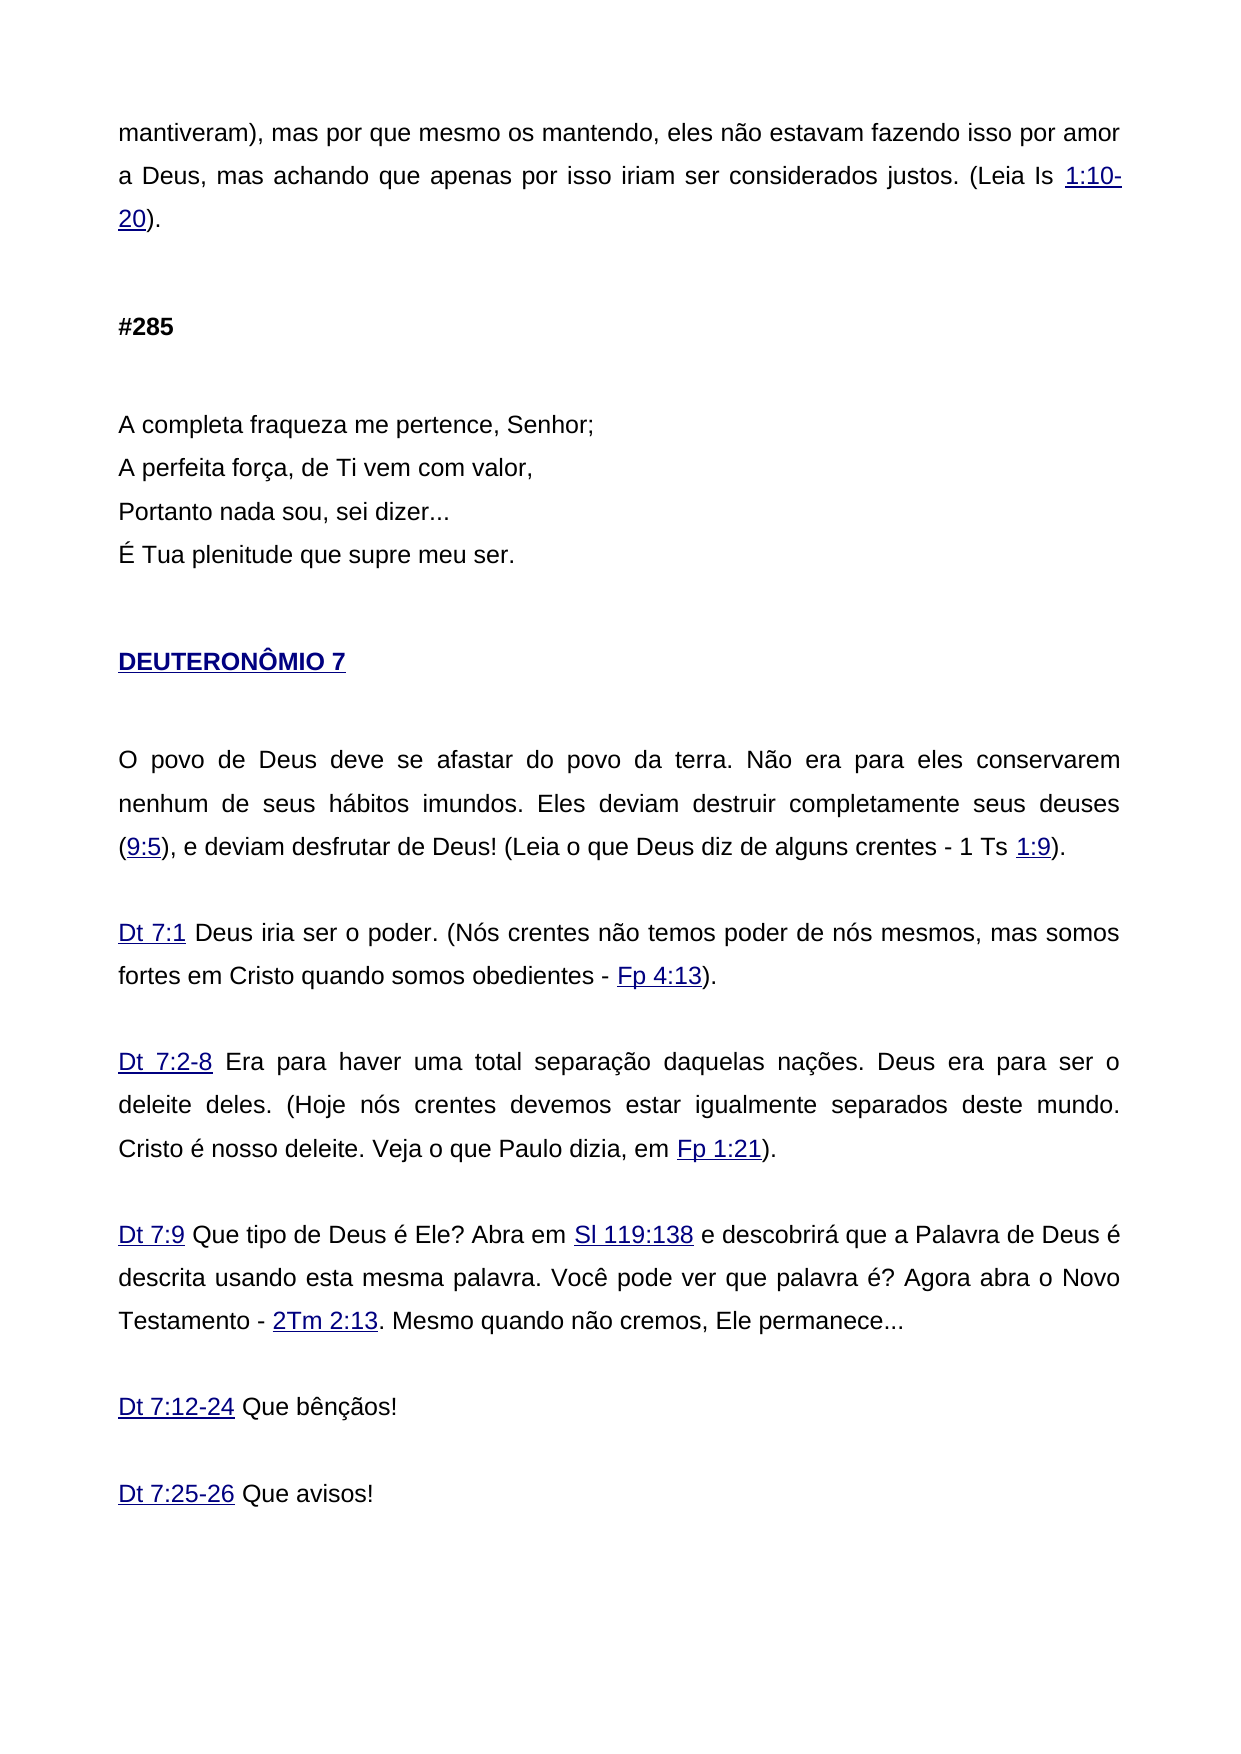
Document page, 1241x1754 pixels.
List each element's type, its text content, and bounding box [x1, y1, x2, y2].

text Portanto nada sou, sei dizer... [118, 496, 1122, 525]
text mantiveram), mas por que mesmo os mantendo, eles não estavam fazendo isso por amor a Deus, mas achando que apenas por isso iriam ser considerados justos. (Leia Is 1:10-20). [118, 118, 1122, 233]
text Dt 7:25-26 Que avisos! [118, 1478, 1122, 1507]
subtitle DEUTERONÔMIO 7 [118, 647, 1122, 675]
text O povo de Deus deve se afastar do povo da terra. Não era para eles conservarem nenhum de seus hábitos imundos. Eles deviam destruir completamente seus deuses (9:5), e deviam desfrutar de Deus! (Leia o que Deus diz de alguns crentes - 1 Ts 1:9). [118, 745, 1122, 860]
subtitle #285 [118, 311, 1122, 340]
text A perfeita força, de Ti vem com valor, [118, 453, 1122, 482]
text É Tua plenitude que supre meu ser. [118, 539, 1122, 568]
text Dt 7:9 Que tipo de Deus é Ele? Abra em Sl 119:138 e descobrirá que a Palavra de Deus é descrita usando esta mesma palavra. Você pode ver que palavra é? Agora abra o Novo Testamento - 2Tm 2:13. Mesmo quando não cremos, Ele permanece... [118, 1220, 1122, 1335]
text Dt 7:1 Deus iria ser o poder. (Nós crentes não temos poder de nós mesmos, mas somos fortes em Cristo quando somos obedientes - Fp 4:13). [118, 918, 1122, 990]
text Dt 7:2-8 Era para haver uma total separação daquelas nações. Deus era para ser o deleite deles. (Hoje nós crentes devemos estar igualmente separados deste mundo. Cristo é nosso deleite. Veja o que Paulo dizia, em Fp 1:21). [118, 1047, 1122, 1162]
text A completa fraqueza me pertence, Senhor; [118, 410, 1122, 439]
text Dt 7:12-24 Que bênçãos! [118, 1392, 1122, 1421]
